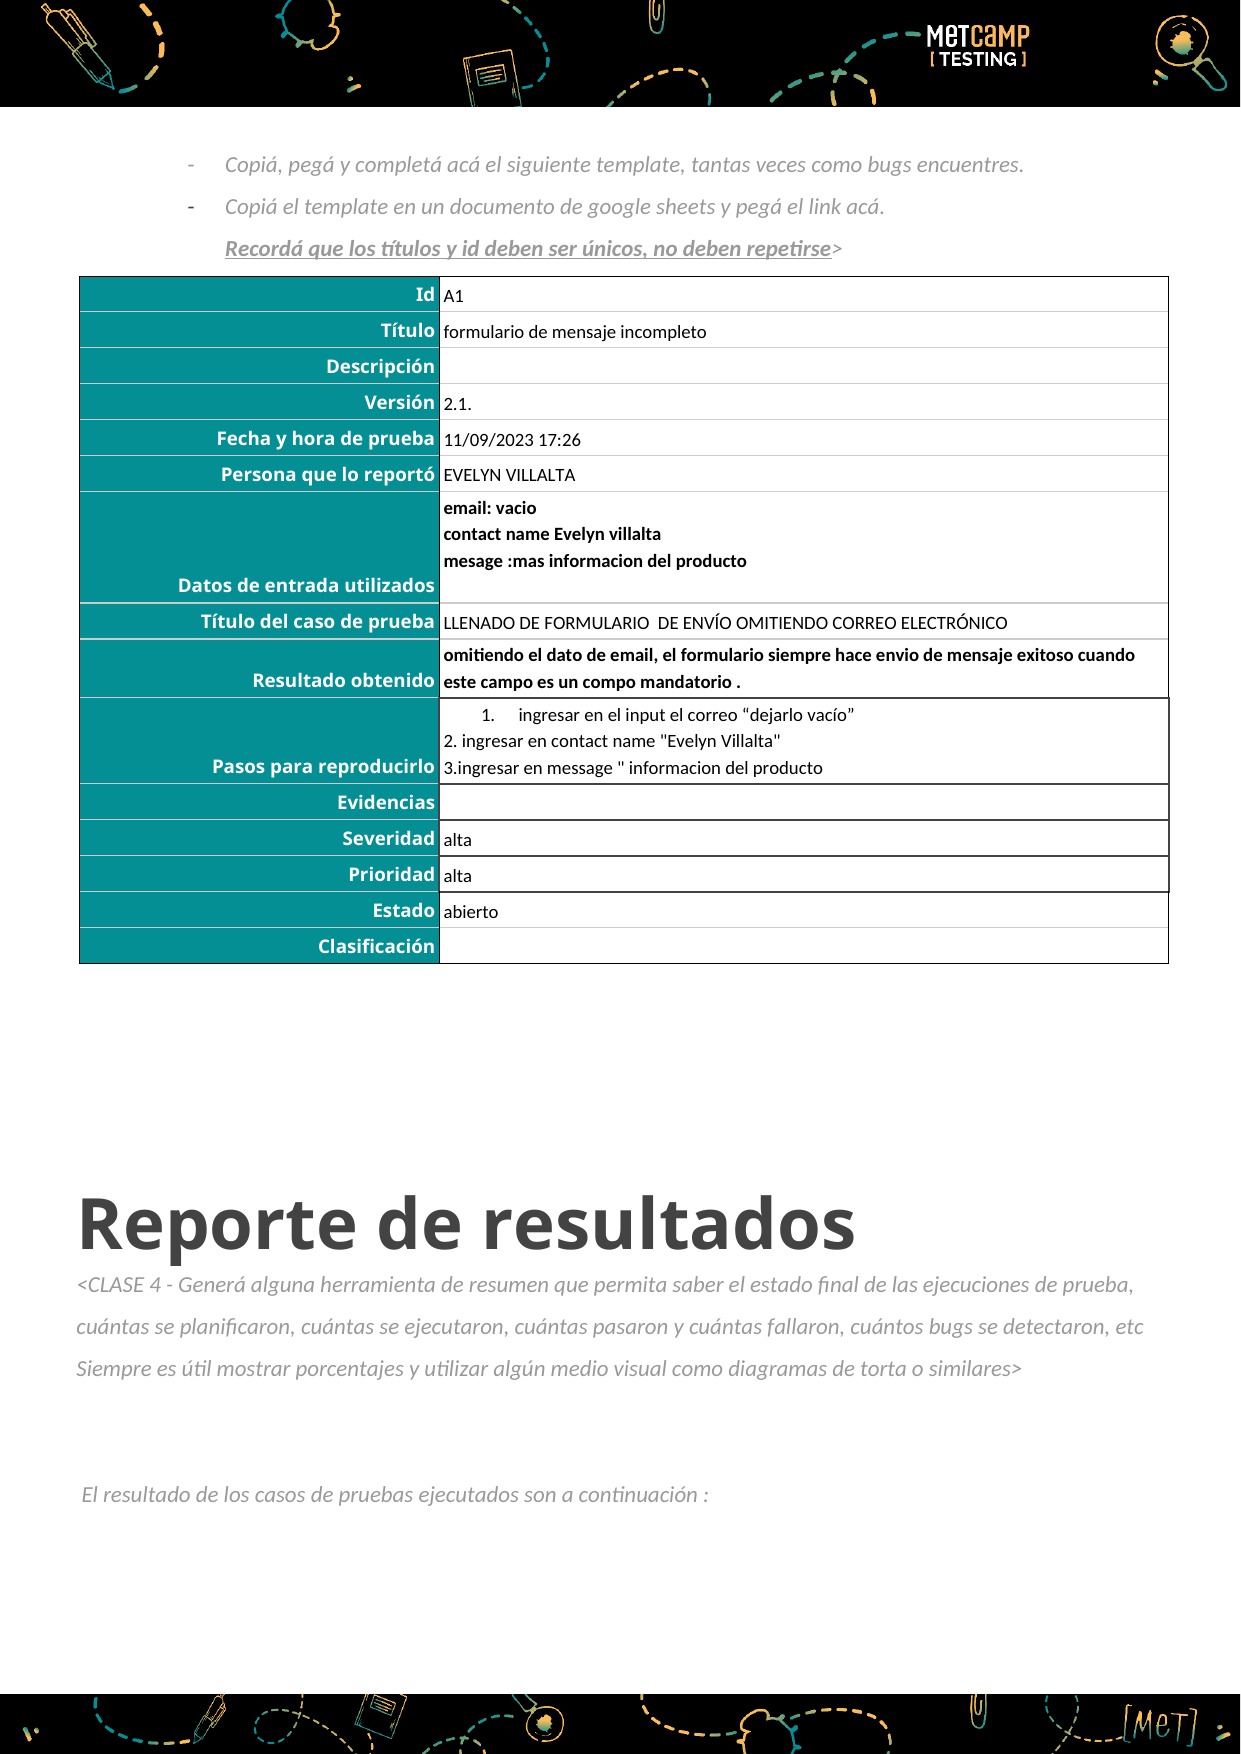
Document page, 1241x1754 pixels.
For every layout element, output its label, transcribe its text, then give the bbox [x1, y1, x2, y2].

table_cell Resultado obtenido [80, 640, 439, 697]
table_cell ingresar en el input el correo “dejarlo vacío” 2. ingresar en contact name "Evelyn Villalta" 3.ingresar en message " informacion del producto [440, 699, 1168, 783]
table_cell omitiendo el dato de email, el formulario siempre hace envio de mensaje exitoso cuando este campo es un compo mandatorio . [440, 640, 1168, 697]
text El resultado de los casos de pruebas ejecutados son a continuación : [76, 1480, 1168, 1508]
table_cell [440, 785, 1168, 819]
table_cell Datos de entrada utilizados [80, 492, 439, 602]
table_cell Fecha y hora de prueba [80, 420, 439, 455]
table_cell abierto [440, 893, 1168, 927]
table_cell 2.1. [440, 384, 1168, 419]
text <CLASE 4 - Generá alguna herramienta de resumen que permita saber el estado final de las ejecuciones de prueba, cuántas se planificaron, cuántas se ejecutaron, cuántas pasaron y cuántas fallaron, cuántos bugs se detectaron, etc Siempre es útil mostrar porcentajes y utilizar algún medio visual como diagramas de torta o similares> [76, 1270, 1168, 1382]
picture [0, 0, 1241, 107]
table_cell Título [80, 312, 439, 347]
table_cell alta [440, 821, 1168, 855]
list Copiá el template en un documento de google sheets y pegá el link acá. Recordá que los títulos y id deben ser únicos, no deben repetirse> [187, 192, 1168, 262]
table_cell Estado [80, 892, 439, 927]
table_cell EVELYN VILLALTA [440, 456, 1168, 491]
table_cell alta [440, 857, 1168, 891]
table_cell email: vacio contact name Evelyn villalta mesage :mas informacion del producto [440, 492, 1168, 602]
picture [0, 1694, 1241, 1754]
table_cell LLENADO DE FORMULARIO DE ENVÍO OMITIENDO CORREO ELECTRÓNICO [440, 604, 1168, 638]
table_cell 11/09/2023 17:26 [440, 420, 1168, 455]
table_cell Persona que lo reportó [80, 456, 439, 491]
table_cell [440, 928, 1168, 963]
table_cell Prioridad [80, 856, 438, 891]
list Copiá, pegá y completá acá el siguiente template, tantas veces como bugs encuentres. [187, 150, 1168, 178]
table_cell Evidencias [80, 784, 438, 819]
subtitle Reporte de resultados [76, 1174, 1168, 1270]
table_cell Descripción [80, 348, 439, 383]
table_header Id [80, 277, 439, 311]
table_header A1 [440, 277, 1168, 311]
table_cell [440, 348, 1168, 383]
table_cell Clasificación [80, 928, 439, 963]
table_cell Título del caso de prueba [80, 604, 439, 638]
table_cell Versión [80, 384, 439, 419]
table_cell formulario de mensaje incompleto [440, 312, 1168, 347]
table_cell Pasos para reproducirlo [80, 698, 438, 783]
table_cell Severidad [80, 820, 438, 855]
